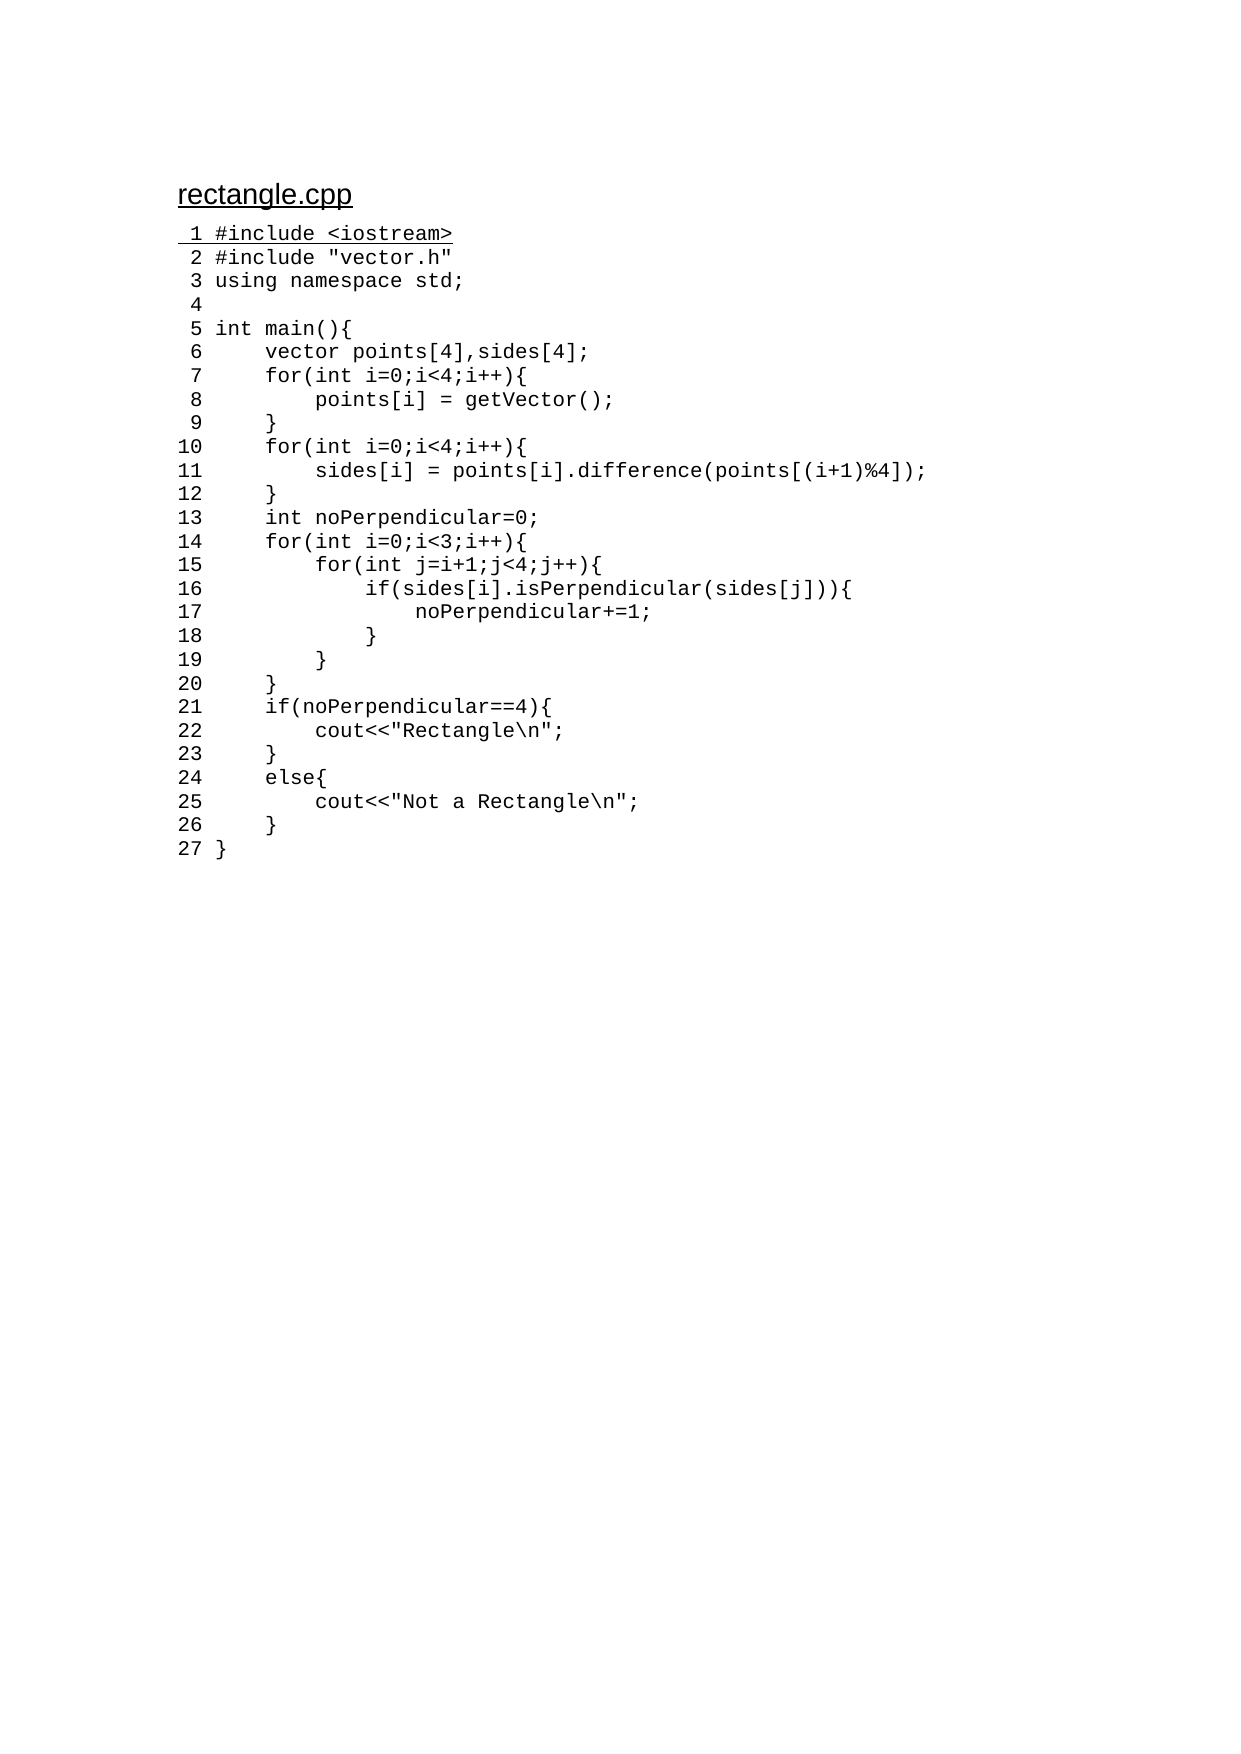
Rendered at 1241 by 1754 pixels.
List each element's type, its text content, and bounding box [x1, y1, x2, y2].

text 7 for(int i=0;i<4;i++){ [177, 365, 1122, 389]
text 12 } [177, 483, 1122, 507]
text 18 } [177, 625, 1122, 649]
text 20 } [177, 672, 1122, 696]
text 1 #include <iostream> [177, 223, 1122, 247]
text 15 for(int j=i+1;j<4;j++){ [177, 554, 1122, 578]
text 13 int noPerpendicular=0; [177, 507, 1122, 531]
text 11 sides[i] = points[i].difference(points[(i+1)%4]); [177, 460, 1122, 483]
text 23 } [177, 743, 1122, 767]
text 27 } [177, 838, 1122, 862]
text 2 #include "vector.h" [177, 247, 1122, 271]
text 8 points[i] = getVector(); [177, 389, 1122, 412]
text 17 noPerpendicular+=1; [177, 602, 1122, 625]
text 14 for(int i=0;i<3;i++){ [177, 531, 1122, 554]
text 26 } [177, 814, 1122, 838]
text 3 using namespace std; [177, 271, 1122, 294]
text 25 cout<<"Not a Rectangle\n"; [177, 791, 1122, 814]
text 9 } [177, 412, 1122, 436]
text 24 else{ [177, 767, 1122, 791]
text 19 } [177, 649, 1122, 672]
text 21 if(noPerpendicular==4){ [177, 696, 1122, 720]
text 4 [177, 294, 1122, 318]
text 16 if(sides[i].isPerpendicular(sides[j])){ [177, 578, 1122, 602]
text 22 cout<<"Rectangle\n"; [177, 720, 1122, 743]
text 10 for(int i=0;i<4;i++){ [177, 436, 1122, 460]
subtitle rectangle.cpp [177, 177, 1122, 211]
text 5 int main(){ [177, 318, 1122, 341]
text 6 vector points[4],sides[4]; [177, 341, 1122, 365]
